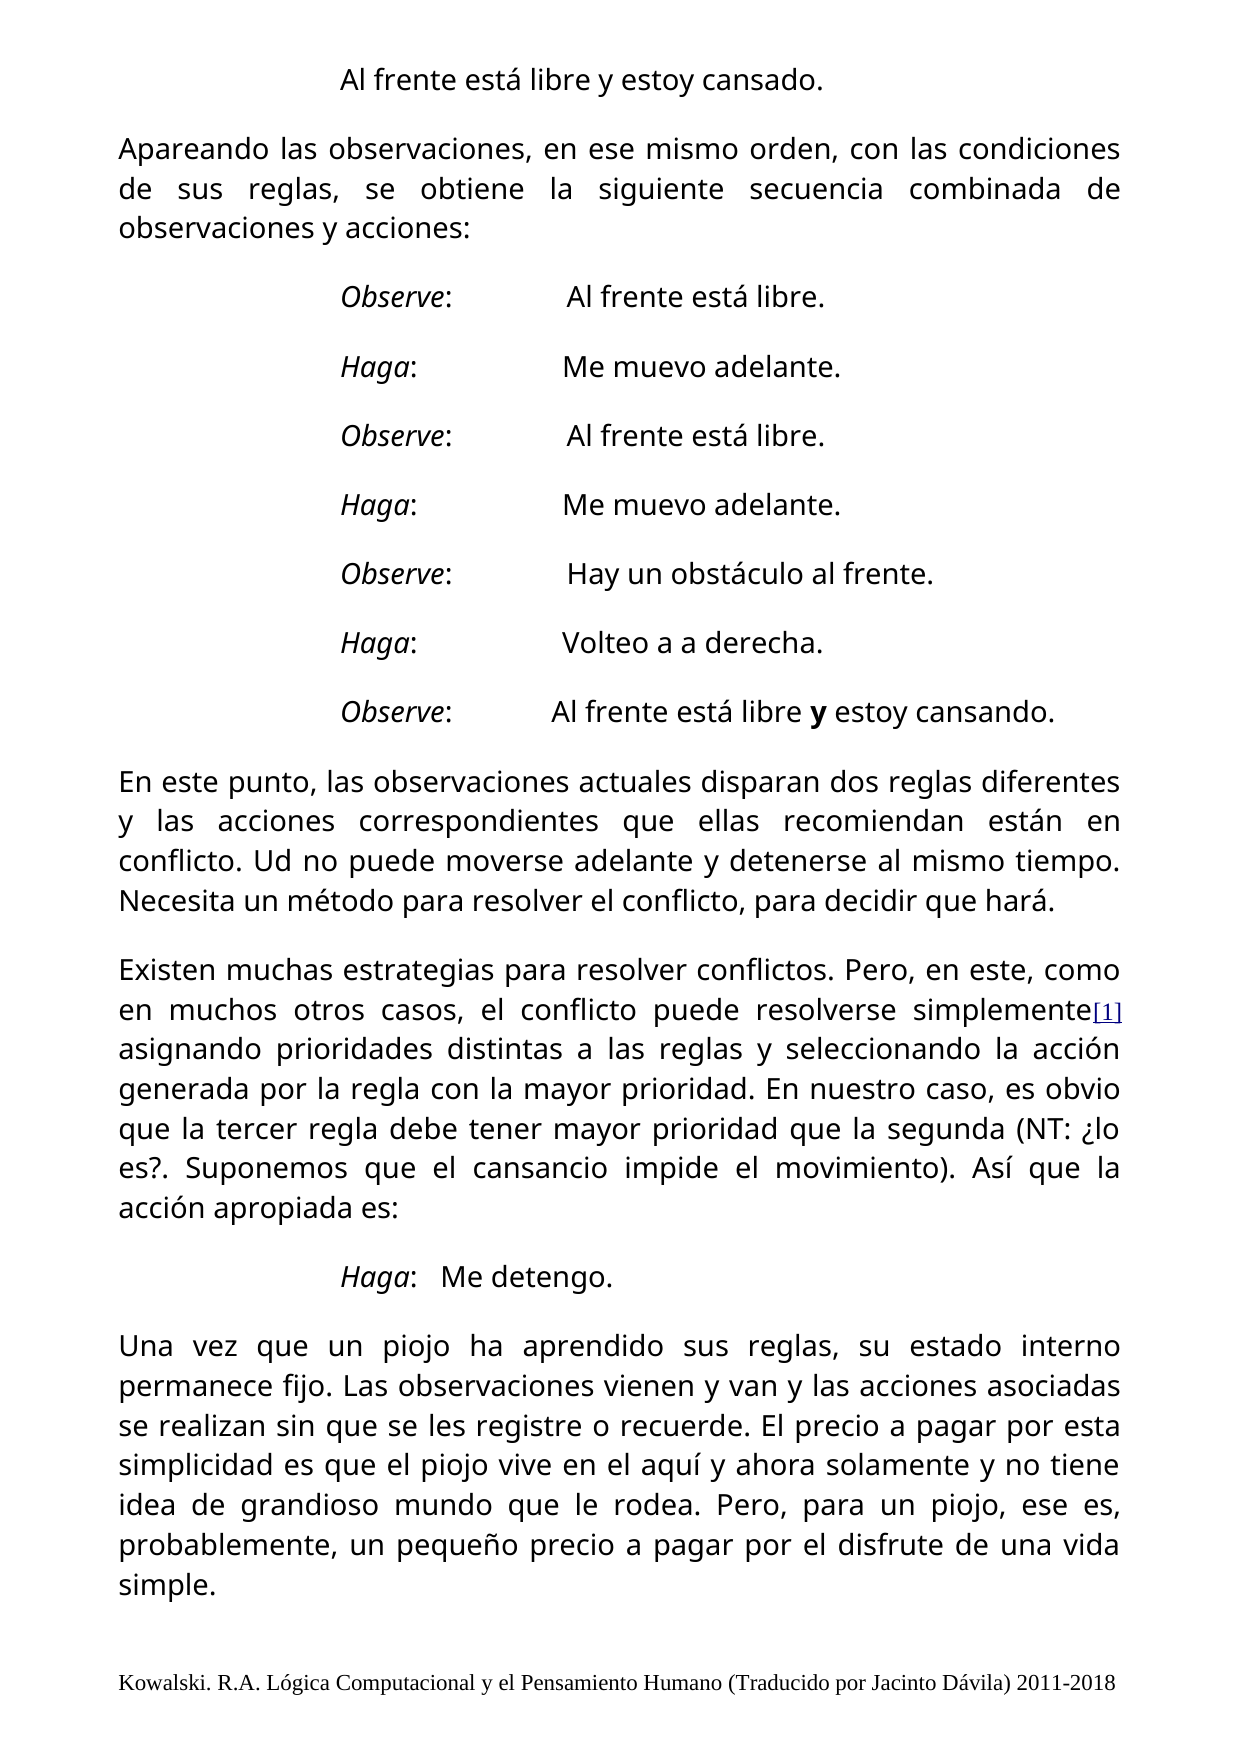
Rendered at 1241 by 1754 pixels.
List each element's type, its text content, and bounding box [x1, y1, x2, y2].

text Apareando las observaciones, en ese mismo orden, con las condiciones de sus reglas, se obtiene la siguiente secuencia combinada de observaciones y acciones: [118, 128, 1122, 247]
text Haga: Me detengo. [340, 1256, 1122, 1296]
text Observe: Al frente está libre. [340, 415, 1122, 455]
text En este punto, las observaciones actuales disparan dos reglas diferentes y las acciones correspondientes que ellas recomiendan están en conflicto. Ud no puede moverse adelante y detenerse al mismo tiempo. Necesita un método para resolver el conflicto, para decidir que hará. [118, 761, 1122, 920]
text Observe: Al frente está libre y estoy cansando. [340, 692, 1122, 731]
text Existen muchas estrategias para resolver conflictos. Pero, en este, como en muchos otros casos, el conflicto puede resolverse simplemente[1] asignando prioridades distintas a las reglas y seleccionando la acción generada por la regla con la mayor prioridad. En nuestro caso, es obvio que la tercer regla debe tener mayor prioridad que la segunda (NT: ¿lo es?. Suponemos que el cansancio impide el movimiento). Así que la acción apropiada es: [118, 949, 1122, 1227]
text Haga: Me muevo adelante. [340, 346, 1122, 386]
text Haga: Me muevo adelante. [340, 484, 1122, 524]
text Al frente está libre y estoy cansado. [340, 59, 1122, 99]
text Observe: Al frente está libre. [340, 277, 1122, 316]
text Una vez que un piojo ha aprendido sus reglas, su estado interno permanece fijo. Las observaciones vienen y van y las acciones asociadas se realizan sin que se les registre o recuerde. El precio a pagar por esta simplicidad es que el piojo vive en el aquí y ahora solamente y no tiene idea de grandioso mundo que le rodea. Pero, para un piojo, ese es, probablemente, un pequeño precio a pagar por el disfrute de una vida simple. [118, 1326, 1122, 1603]
text Observe: Hay un obstáculo al frente. [340, 553, 1122, 593]
text Haga: Volteo a a derecha. [340, 623, 1122, 662]
